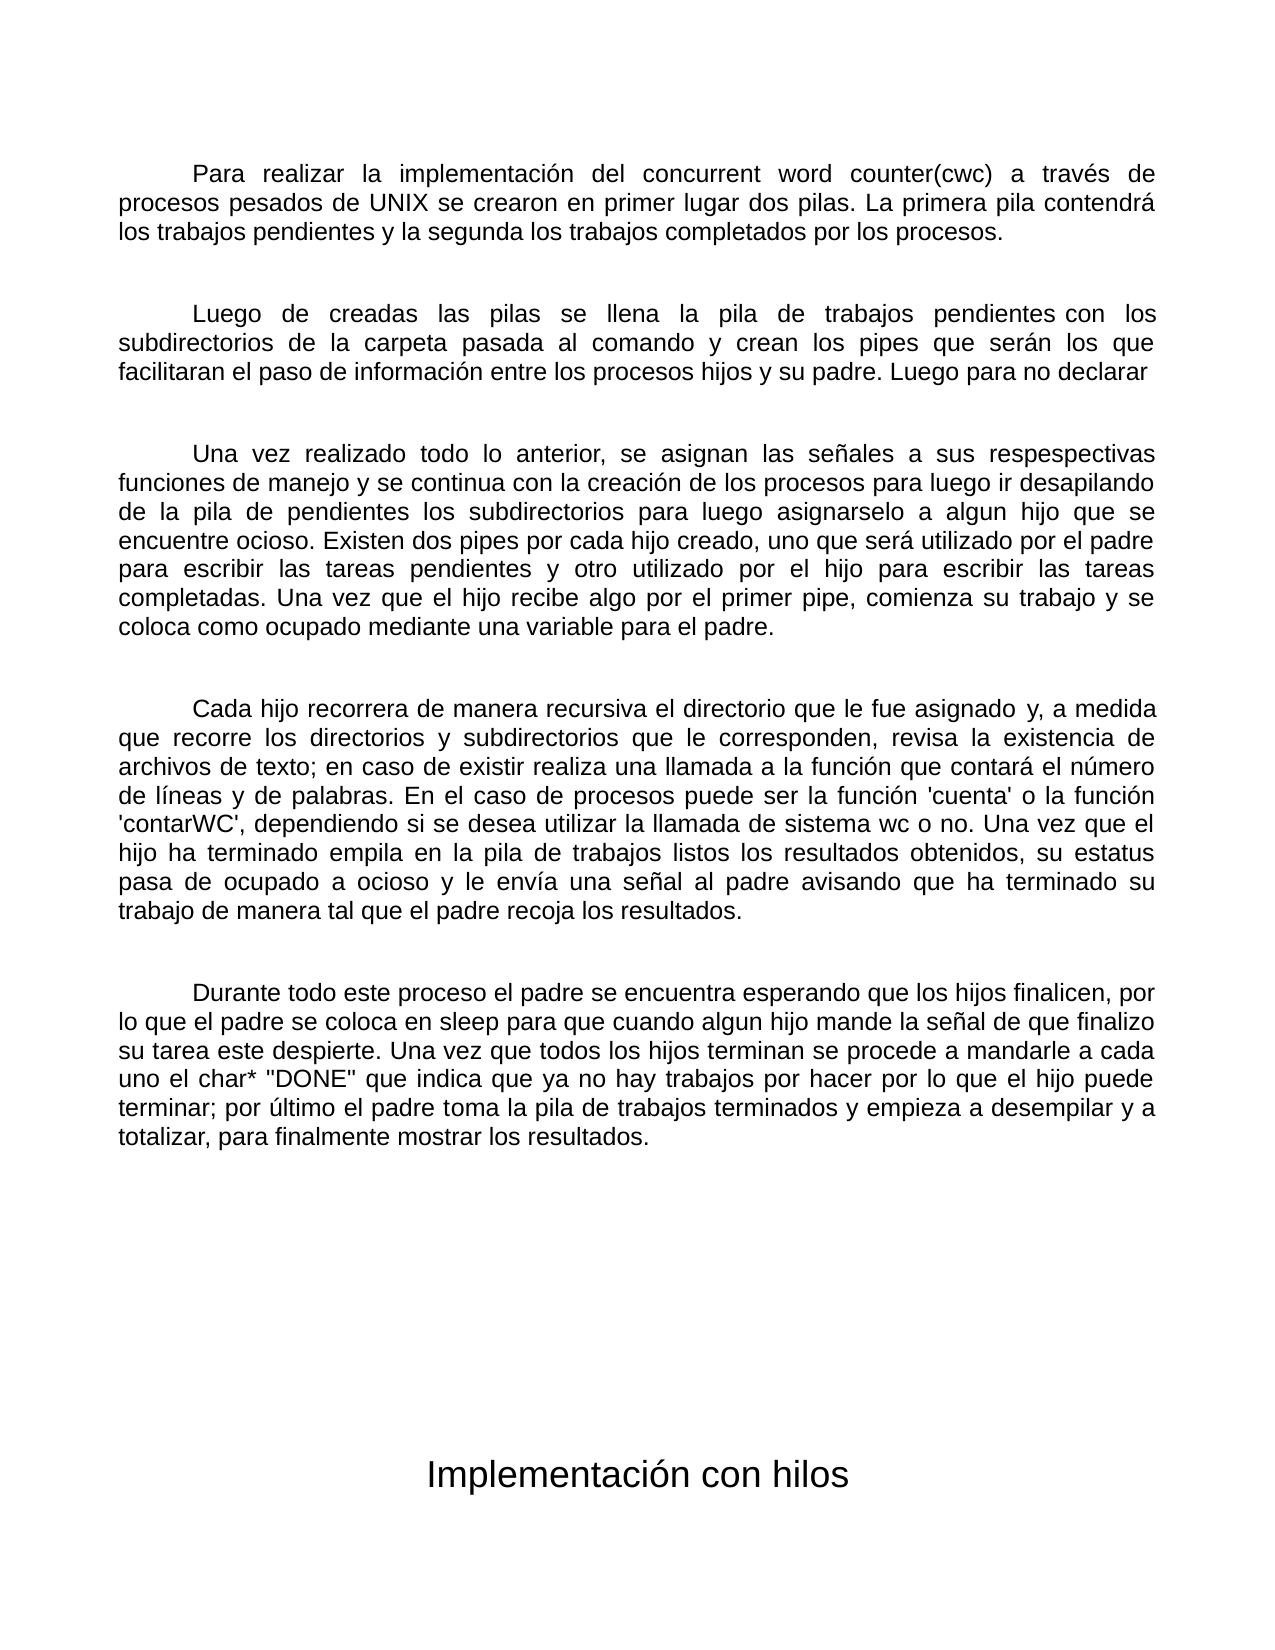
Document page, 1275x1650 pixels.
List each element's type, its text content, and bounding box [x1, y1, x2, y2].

text Para realizar la implementación del concurrent word counter(cwc) a través de procesos pesados de UNIX se crearon en primer lugar dos pilas. La primera pila contendrá los trabajos pendientes y la segunda los trabajos completados por los procesos. [118, 159, 1157, 246]
text Implementación con hilos [118, 1452, 1157, 1495]
text Una vez realizado todo lo anterior, se asignan las señales a sus respespectivas funciones de manejo y se continua con la creación de los procesos para luego ir desapilando de la pila de pendientes los subdirectorios para luego asignarselo a algun hijo que se encuentre ocioso. Existen dos pipes por cada hijo creado, uno que será utilizado por el padre para escribir las tareas pendientes y otro utilizado por el hijo para escribir las tareas completadas. Una vez que el hijo recibe algo por el primer pipe, comienza su trabajo y se coloca como ocupado mediante una variable para el padre. [118, 439, 1157, 641]
text Durante todo este proceso el padre se encuentra esperando que los hijos finalicen, por lo que el padre se coloca en sleep para que cuando algun hijo mande la señal de que finalizo su tarea este despierte. Una vez que todos los hijos terminan se procede a mandarle a cada uno el char* "DONE" que indica que ya no hay trabajos por hacer por lo que el hijo puede terminar; por último el padre toma la pila de trabajos terminados y empieza a desempilar y a totalizar, para finalmente mostrar los resultados. [118, 978, 1157, 1151]
text Cada hijo recorrera de manera recursiva el directorio que le fue asignado y, a medida que recorre los directorios y subdirectorios que le corresponden, revisa la existencia de archivos de texto; en caso de existir realiza una llamada a la función que contará el número de líneas y de palabras. En el caso de procesos puede ser la función 'cuenta' o la función 'contarWC', dependiendo si se desea utilizar la llamada de sistema wc o no. Una vez que el hijo ha terminado empila en la pila de trabajos listos los resultados obtenidos, su estatus pasa de ocupado a ocioso y le envía una señal al padre avisando que ha terminado su trabajo de manera tal que el padre recoja los resultados. [118, 694, 1157, 924]
text Luego de creadas las pilas se llena la pila de trabajos pendientes con los subdirectorios de la carpeta pasada al comando y crean los pipes que serán los que facilitaran el paso de información entre los procesos hijos y su padre. Luego para no declarar [118, 299, 1157, 386]
